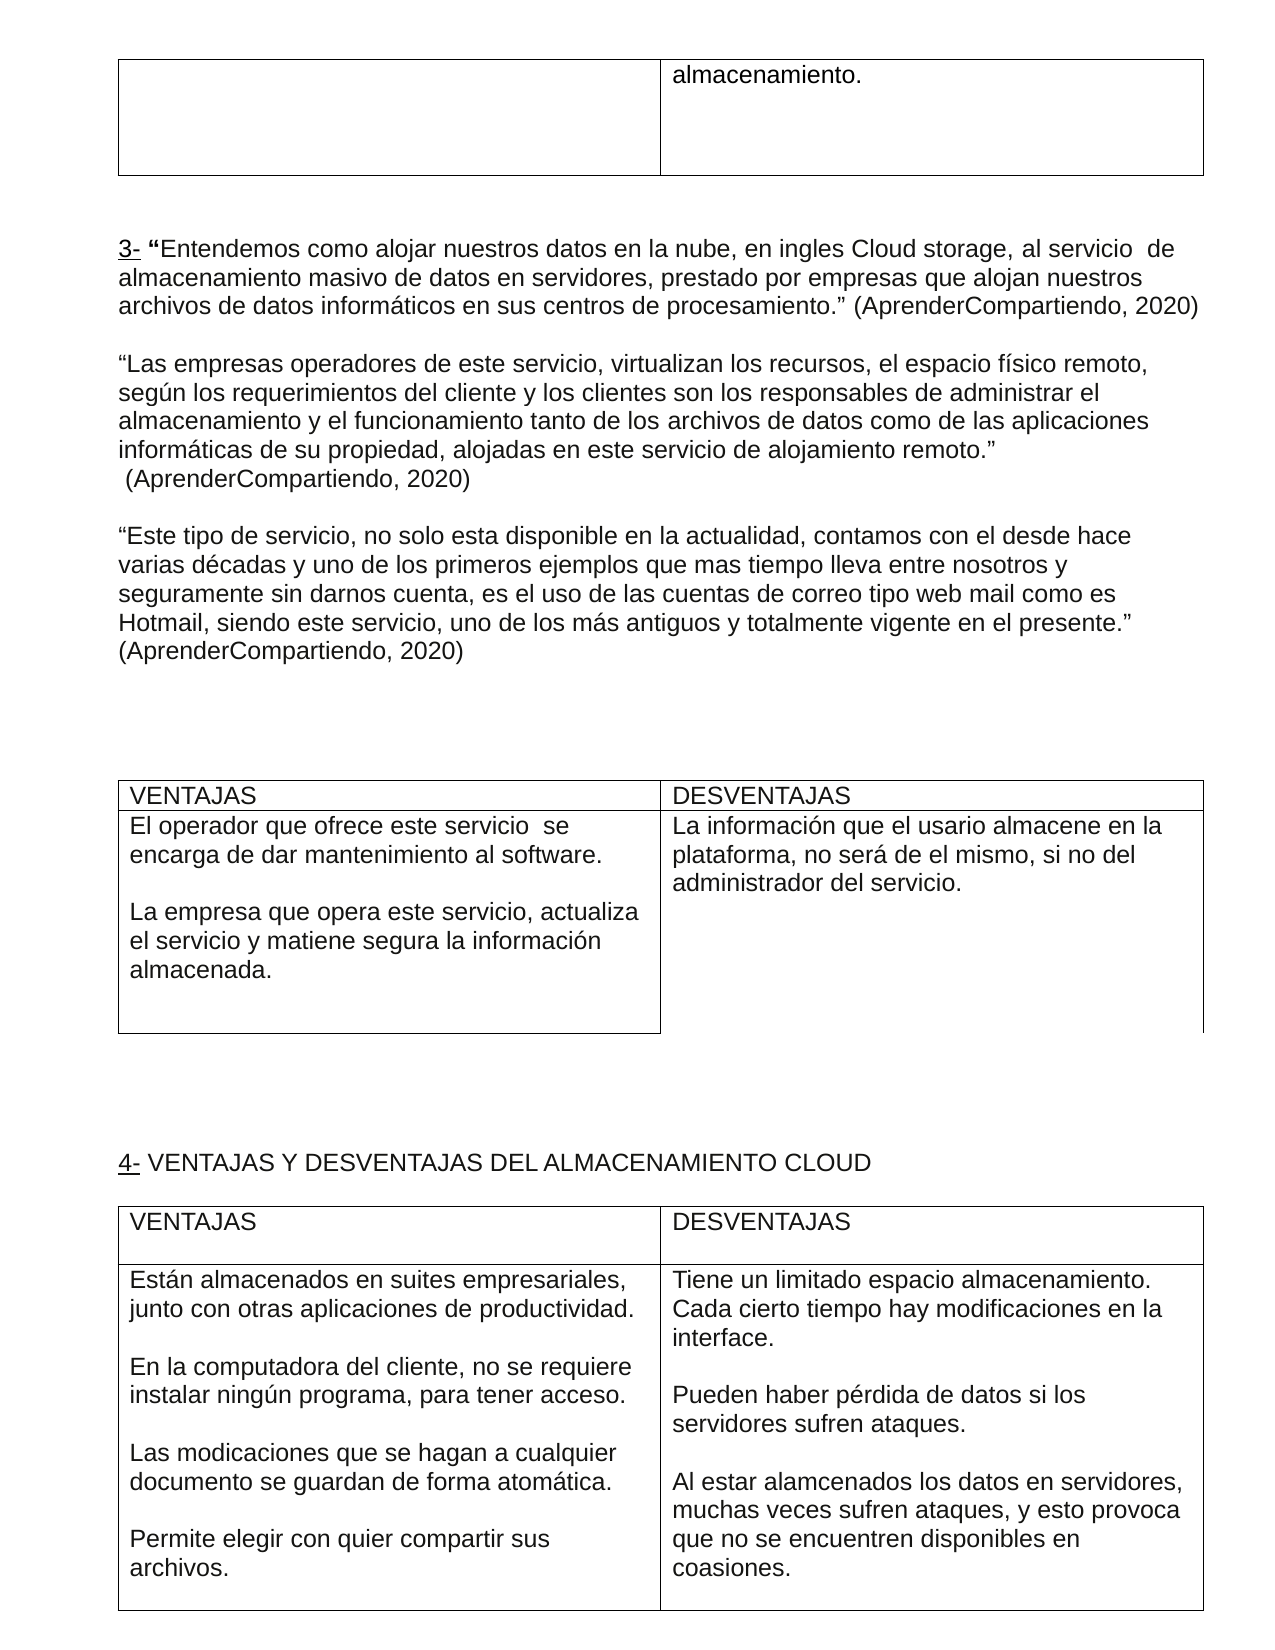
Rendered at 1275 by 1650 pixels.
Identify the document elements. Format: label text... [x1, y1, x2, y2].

text “Las empresas operadores de este servicio, virtualizan los recursos, el espacio físico remoto, según los requerimientos del cliente y los clientes son los responsables de administrar el almacenamiento y el funcionamiento tanto de los archivos de datos como de las aplicaciones informáticas de su propiedad, alojadas en este servicio de alojamiento remoto.” [118, 349, 1205, 464]
table_header DESVENTAJAS [661, 781, 1203, 810]
table_cell almacenamiento. [661, 60, 1203, 175]
table_cell El operador que ofrece este servicio se encarga de dar mantenimiento al software. La empresa que opera este servicio, actualiza el servicio y matiene segura la información almacenada. [119, 811, 660, 1032]
text 4- VENTAJAS Y DESVENTAJAS DEL ALMACENAMIENTO CLOUD [118, 1148, 1205, 1177]
text “Este tipo de servicio, no solo esta disponible en la actualidad, contamos con el desde hace varias décadas y uno de los primeros ejemplos que mas tiempo lleva entre nosotros y seguramente sin darnos cuenta, es el uso de las cuentas de correo tipo web mail como es Hotmail, siendo este servicio, uno de los más antiguos y totalmente vigente en el presente.” [118, 521, 1205, 636]
table_header VENTAJAS [119, 1207, 660, 1264]
table_cell [119, 60, 660, 175]
table_cell Tiene un limitado espacio almacenamiento. Cada cierto tiempo hay modificaciones en la interface. Pueden haber pérdida de datos si los servidores sufren ataques. Al estar alamcenados los datos en servidores, muchas veces sufren ataques, y esto provoca que no se encuentren disponibles en coasiones. [661, 1265, 1203, 1610]
table_header DESVENTAJAS [661, 1207, 1203, 1264]
text (AprenderCompartiendo, 2020) [118, 464, 1205, 492]
text (AprenderCompartiendo, 2020) [118, 636, 1205, 665]
table_cell Están almacenados en suites empresariales, junto con otras aplicaciones de productividad. En la computadora del cliente, no se requiere instalar ningún programa, para tener acceso. Las modicaciones que se hagan a cualquier documento se guardan de forma atomática. Permite elegir con quier compartir sus archivos. [119, 1265, 660, 1610]
text 3- “Entendemos como alojar nuestros datos en la nube, en ingles Cloud storage, al servicio de almacenamiento masivo de datos en servidores, prestado por empresas que alojan nuestros archivos de datos informáticos en sus centros de procesamiento.” (AprenderCompartiendo, 2020) [118, 234, 1205, 320]
table_header VENTAJAS [119, 781, 660, 810]
table_cell La información que el usario almacene en la plataforma, no será de el mismo, si no del administrador del servicio. [661, 811, 1203, 1032]
